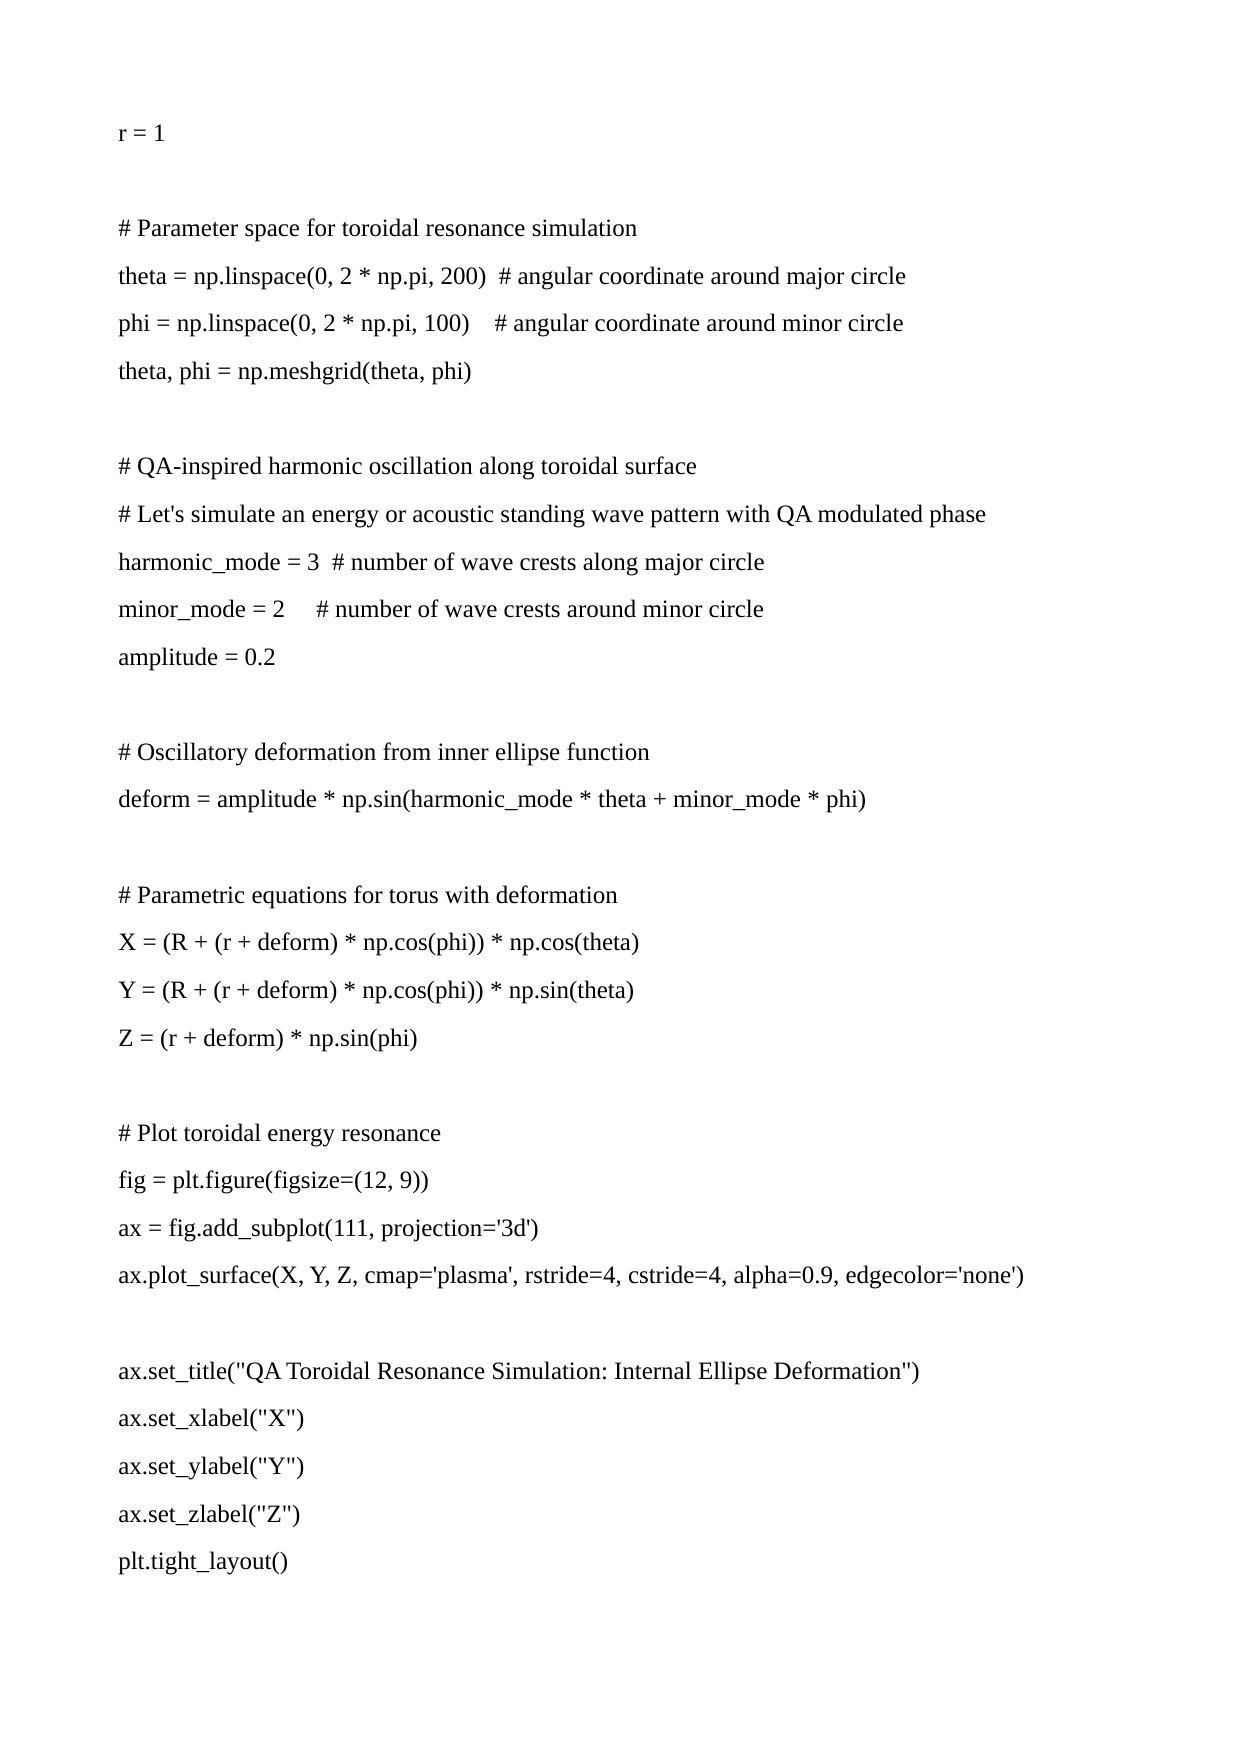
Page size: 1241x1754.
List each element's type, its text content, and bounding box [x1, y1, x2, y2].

text ax.set_ylabel("Y") [118, 1451, 1122, 1480]
text fig = plt.figure(figsize=(12, 9)) [118, 1165, 1122, 1194]
text phi = np.linspace(0, 2 * np.pi, 100) # angular coordinate around minor circle [118, 308, 1122, 337]
text r = 1 [118, 118, 1122, 147]
text ax.set_xlabel("X") [118, 1403, 1122, 1432]
text # Let's simulate an energy or acoustic standing wave pattern with QA modulated phase [118, 499, 1122, 528]
text X = (R + (r + deform) * np.cos(phi)) * np.cos(theta) [118, 927, 1122, 956]
text # Oscillatory deformation from inner ellipse function [118, 737, 1122, 766]
text theta = np.linspace(0, 2 * np.pi, 200) # angular coordinate around major circle [118, 261, 1122, 290]
text deform = amplitude * np.sin(harmonic_mode * theta + minor_mode * phi) [118, 784, 1122, 813]
text # Plot toroidal energy resonance [118, 1118, 1122, 1147]
text ax.set_zlabel("Z") [118, 1499, 1122, 1527]
text Z = (r + deform) * np.sin(phi) [118, 1023, 1122, 1051]
text harmonic_mode = 3 # number of wave crests along major circle [118, 547, 1122, 575]
text # Parameter space for toroidal resonance simulation [118, 213, 1122, 242]
text Y = (R + (r + deform) * np.cos(phi)) * np.sin(theta) [118, 975, 1122, 1004]
text plt.tight_layout() [118, 1546, 1122, 1575]
text # QA-inspired harmonic oscillation along toroidal surface [118, 451, 1122, 480]
text theta, phi = np.meshgrid(theta, phi) [118, 356, 1122, 385]
text ax = fig.add_subplot(111, projection='3d') [118, 1213, 1122, 1242]
text minor_mode = 2 # number of wave crests around minor circle [118, 594, 1122, 623]
text ax.set_title("QA Toroidal Resonance Simulation: Internal Ellipse Deformation") [118, 1356, 1122, 1384]
text amplitude = 0.2 [118, 642, 1122, 671]
text # Parametric equations for torus with deformation [118, 880, 1122, 908]
text ax.plot_surface(X, Y, Z, cmap='plasma', rstride=4, cstride=4, alpha=0.9, edgecolor='none') [118, 1261, 1122, 1289]
